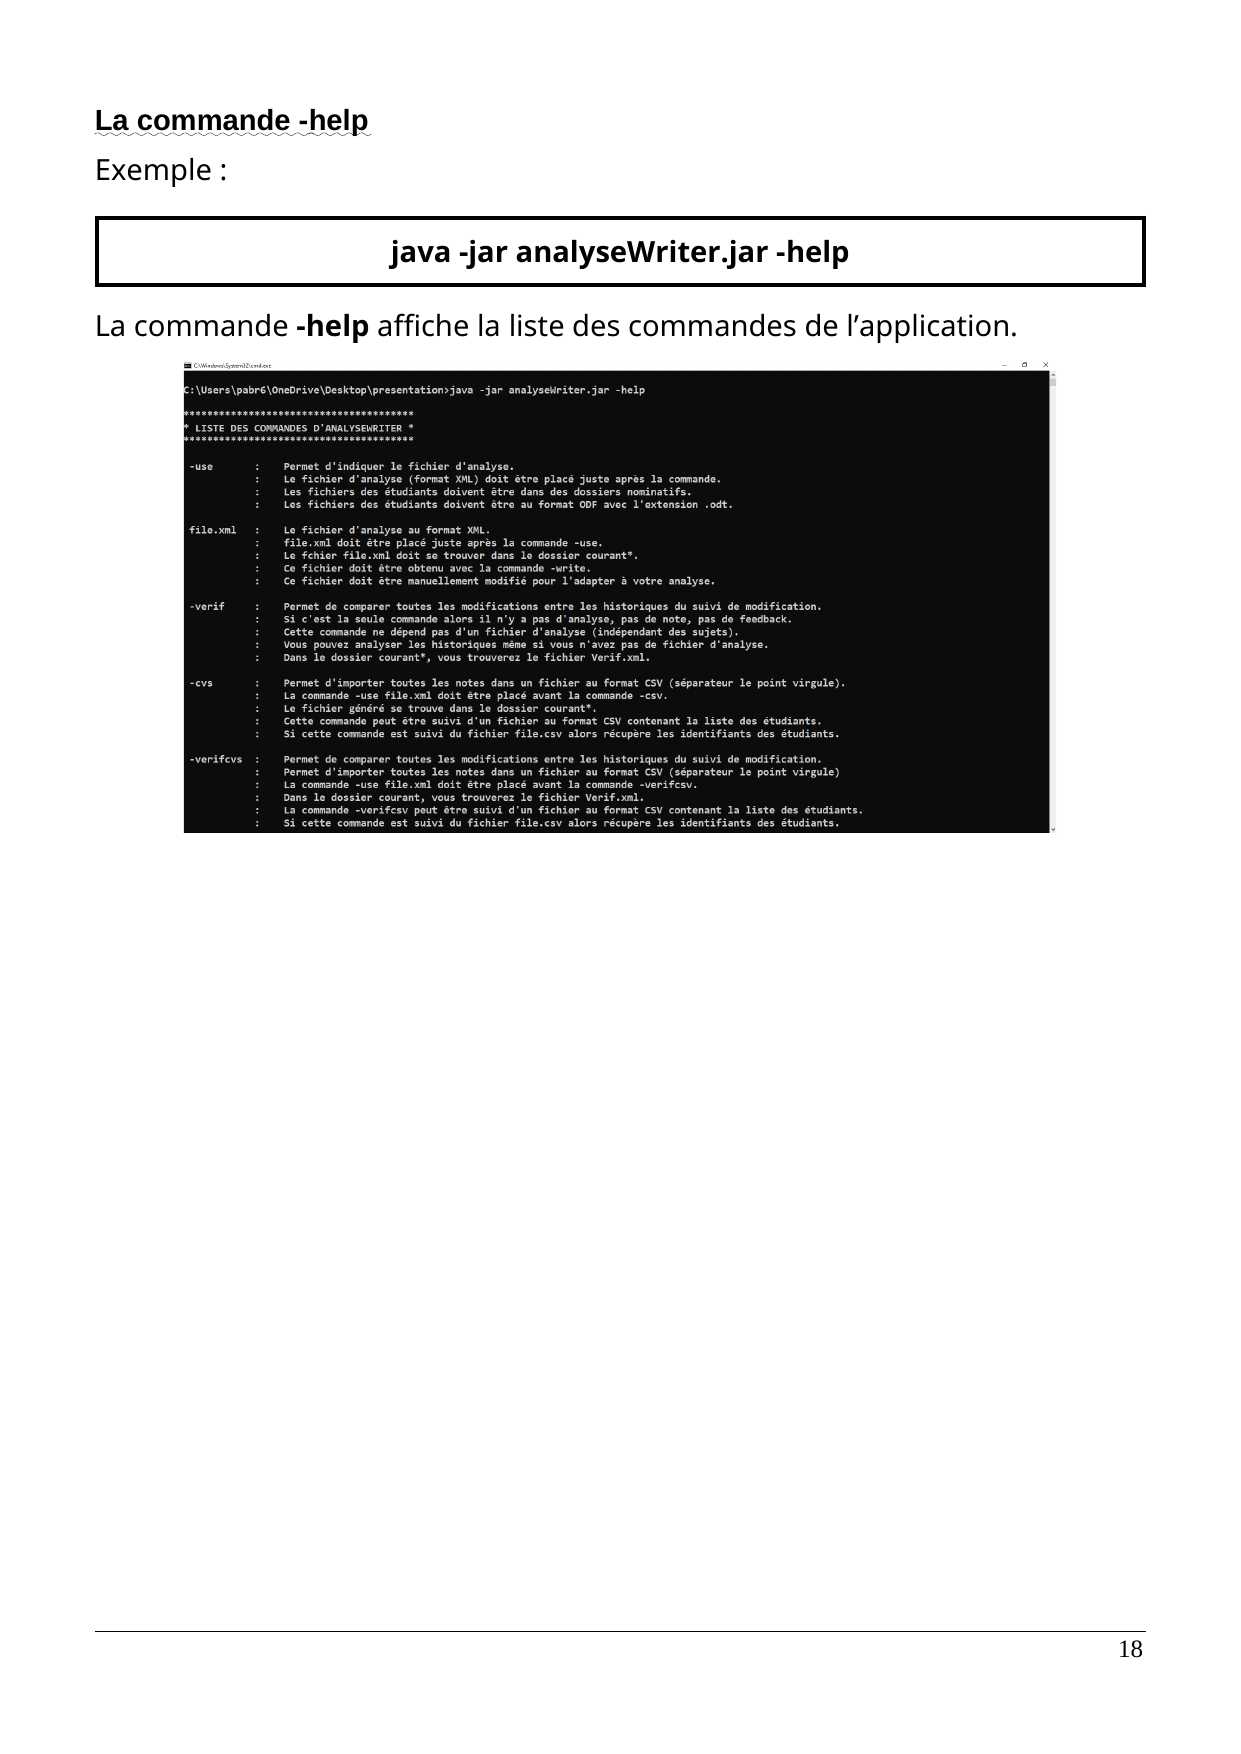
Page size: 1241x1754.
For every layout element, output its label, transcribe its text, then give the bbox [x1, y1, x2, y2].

text java -jar analyseWriter.jar -help [99, 220, 1142, 283]
text Exemple : [94, 149, 1146, 189]
subtitle La commande -help [94, 103, 1146, 137]
text La commande -help affiche la liste des commandes de l’application. [94, 305, 1146, 344]
picture [183, 360, 1057, 833]
